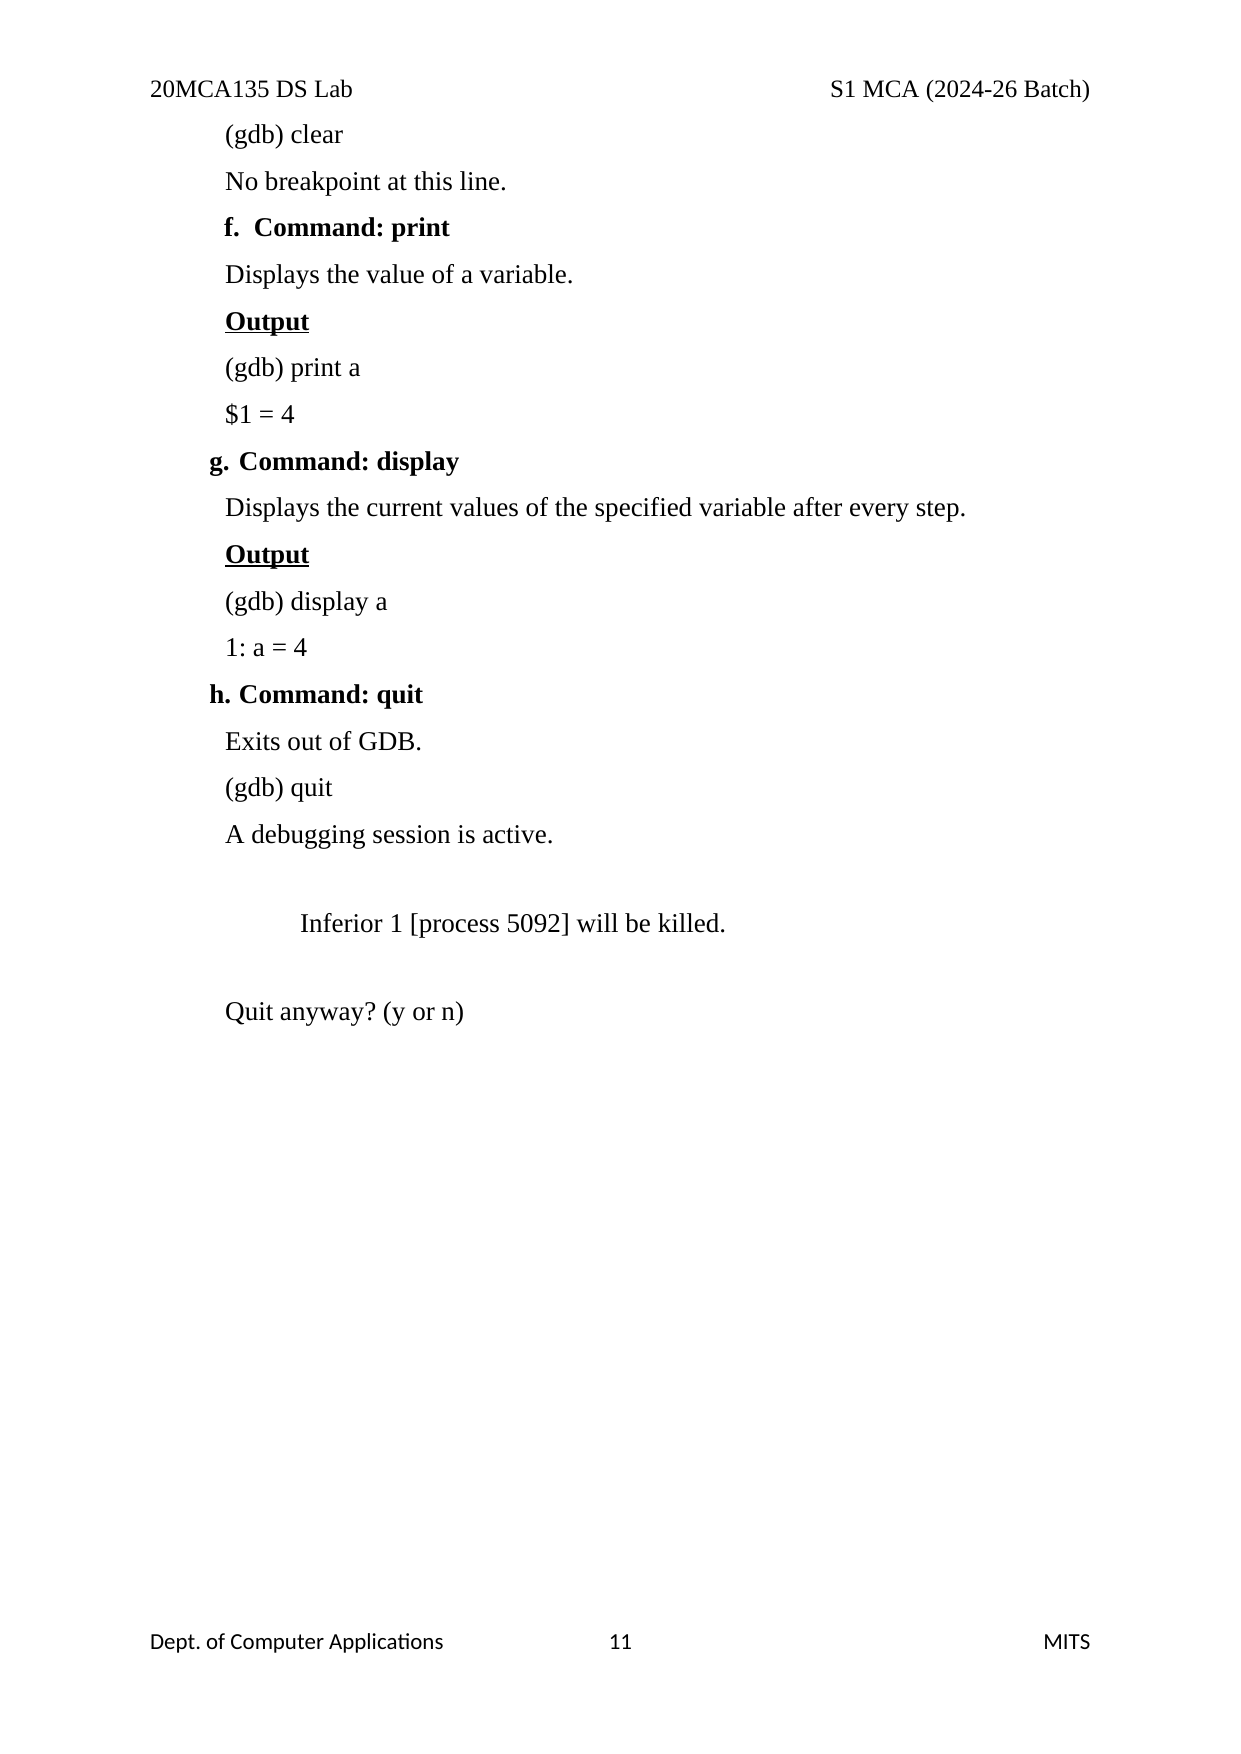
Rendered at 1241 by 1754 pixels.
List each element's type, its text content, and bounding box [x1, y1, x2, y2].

text (gdb) quit [225, 771, 1090, 803]
text $1 = 4 [225, 398, 1090, 429]
list Command: print [224, 211, 1090, 243]
text Displays the value of a variable. [225, 258, 1090, 289]
text (gdb) print a [225, 351, 1090, 383]
text (gdb) display a [225, 585, 1090, 616]
text Exits out of GDB. [225, 725, 1090, 756]
text Output [225, 538, 1090, 569]
list Command: quit [209, 678, 1090, 709]
list Command: display [209, 445, 1090, 476]
text 1: a = 4 [225, 631, 1090, 663]
text No breakpoint at this line. [225, 165, 1090, 196]
text (gdb) clear [225, 118, 1090, 149]
text Output [225, 305, 1090, 336]
text A debugging session is active. [225, 818, 1090, 849]
text Inferior 1 [process 5092] will be killed. [225, 907, 1090, 938]
text Quit anyway? (y or n) [225, 995, 1090, 1027]
text Displays the current values of the specified variable after every step. [225, 491, 1090, 523]
